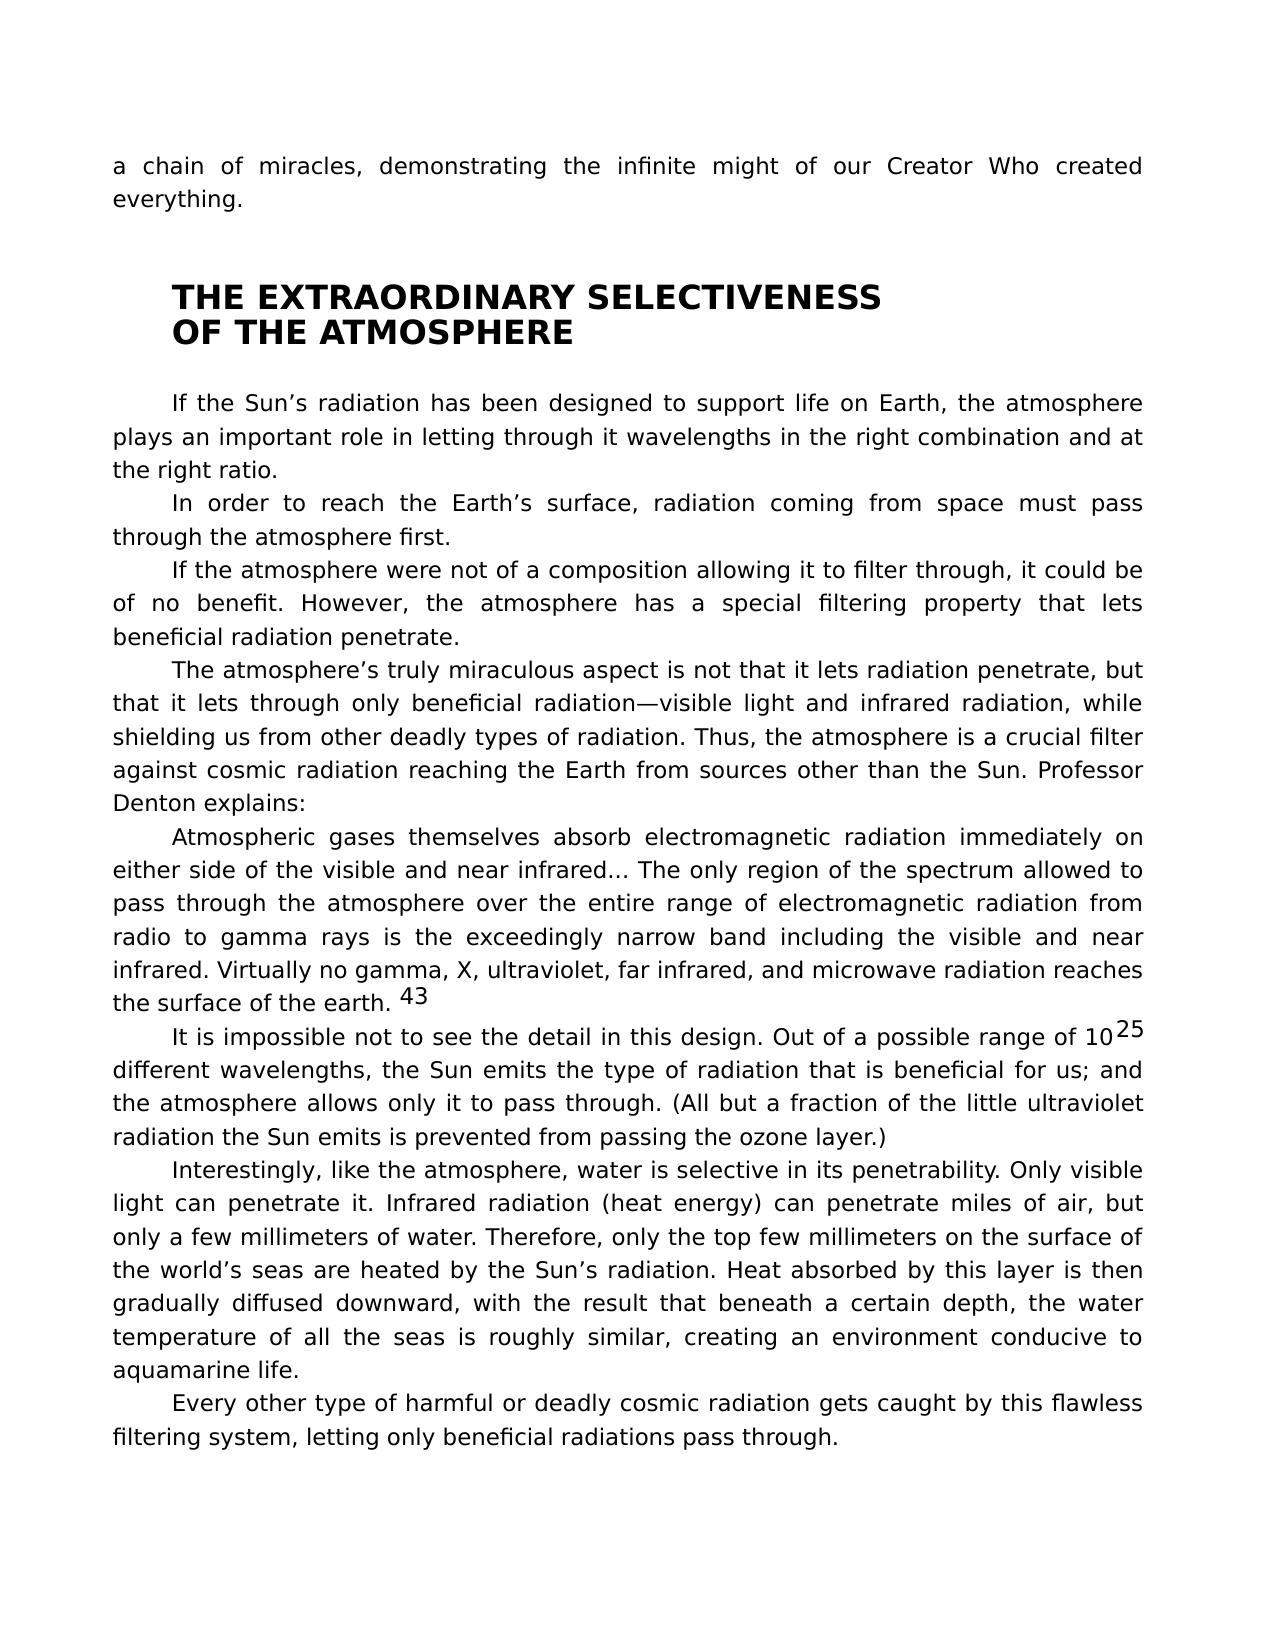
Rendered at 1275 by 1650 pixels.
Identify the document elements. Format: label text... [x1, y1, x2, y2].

text The atmosphere’s truly miraculous aspect is not that it lets radiation penetrate, but that it lets through only beneficial radiation—visible light and infrared radiation, while shielding us from other deadly types of radiation. Thus, the atmosphere is a crucial filter against cosmic radiation reaching the Earth from sources other than the Sun. Professor Denton explains: [112, 652, 1145, 818]
text OF THE ATMOSPHERE [112, 316, 1145, 352]
text It is impossible not to see the detail in this design. Out of a possible range of 1025 different wavelengths, the Sun emits the type of radiation that is beneficial for us; and the atmosphere allows only it to pass through. (All but a fraction of the little ultraviolet radiation the Sun emits is prevented from passing the ozone layer.) [112, 1018, 1145, 1152]
text If the Sun’s radiation has been designed to support life on Earth, the atmosphere plays an important role in letting through it wavelengths in the right combination and at the right ratio. [112, 385, 1145, 485]
text Every other type of harmful or deadly cosmic radiation gets caught by this flawless filtering system, letting only beneficial radiations pass through. [112, 1385, 1145, 1452]
text Interestingly, like the atmosphere, water is selective in its penetrability. Only visible light can penetrate it. Infrared radiation (heat energy) can penetrate miles of air, but only a few millimeters of water. Therefore, only the top few millimeters on the surface of the world’s seas are heated by the Sun’s radiation. Heat absorbed by this layer is then gradually diffused downward, with the result that beneath a certain depth, the water temperature of all the seas is roughly similar, creating an environment conducive to aquamarine life. [112, 1152, 1145, 1385]
text THE EXTRAORDINARY SELECTIVENESS [112, 281, 1145, 316]
text In order to reach the Earth’s surface, radiation coming from space must pass through the atmosphere first. [112, 485, 1145, 552]
text If the atmosphere were not of a composition allowing it to filter through, it could be of no benefit. However, the atmosphere has a special filtering property that lets beneficial radiation penetrate. [112, 552, 1145, 652]
text a chain of miracles, demonstrating the infinite might of our Creator Who created everything. [112, 148, 1145, 214]
text Atmospheric gases themselves absorb electromagnetic radiation immediately on either side of the visible and near infrared... The only region of the spectrum allowed to pass through the atmosphere over the entire range of electromagnetic radiation from radio to gamma rays is the exceedingly narrow band including the visible and near infrared. Virtually no gamma, X, ultraviolet, far infrared, and microwave radiation reaches the surface of the earth. 43 [112, 818, 1145, 1018]
